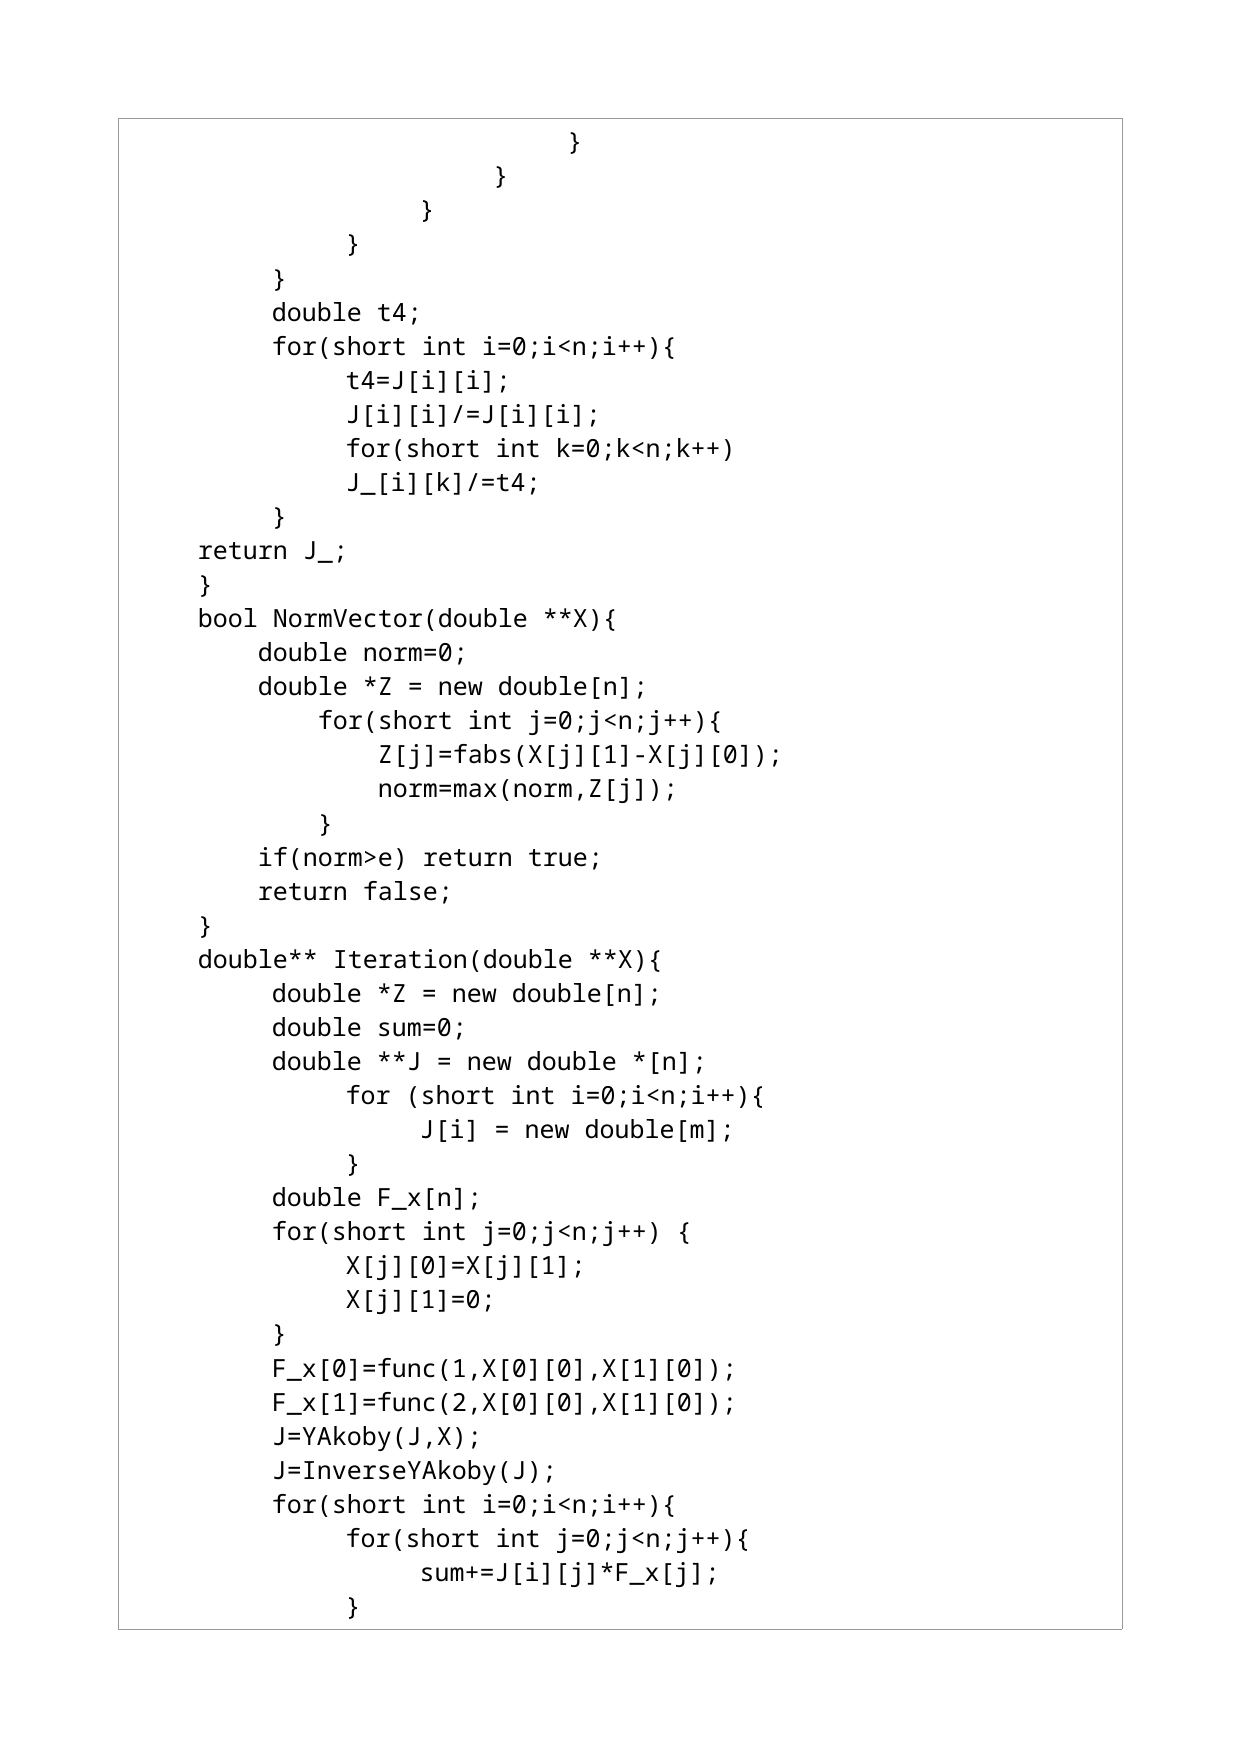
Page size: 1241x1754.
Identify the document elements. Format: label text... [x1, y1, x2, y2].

table_header } } } } } double t4; for(short int i=0;i<n;i++){ t4=J[i][i]; J[i][i]/=J[i][i]; for(short int k=0;k<n;k++) J_[i][k]/=t4; } return J_; } bool NormVector(double **X){ double norm=0; double *Z = new double[n]; for(short int j=0;j<n;j++){ Z[j]=fabs(X[j][1]-X[j][0]); norm=max(norm,Z[j]); } if(norm>e) return true; return false; } double** Iteration(double **X){ double *Z = new double[n]; double sum=0; double **J = new double *[n]; for (short int i=0;i<n;i++){ J[i] = new double[m]; } double F_x[n]; for(short int j=0;j<n;j++) { X[j][0]=X[j][1]; X[j][1]=0; } F_x[0]=func(1,X[0][0],X[1][0]); F_x[1]=func(2,X[0][0],X[1][0]); J=YAkoby(J,X); J=InverseYAkoby(J); for(short int i=0;i<n;i++){ for(short int j=0;j<n;j++){ sum+=J[i][j]*F_x[j]; } [119, 119, 1122, 1628]
